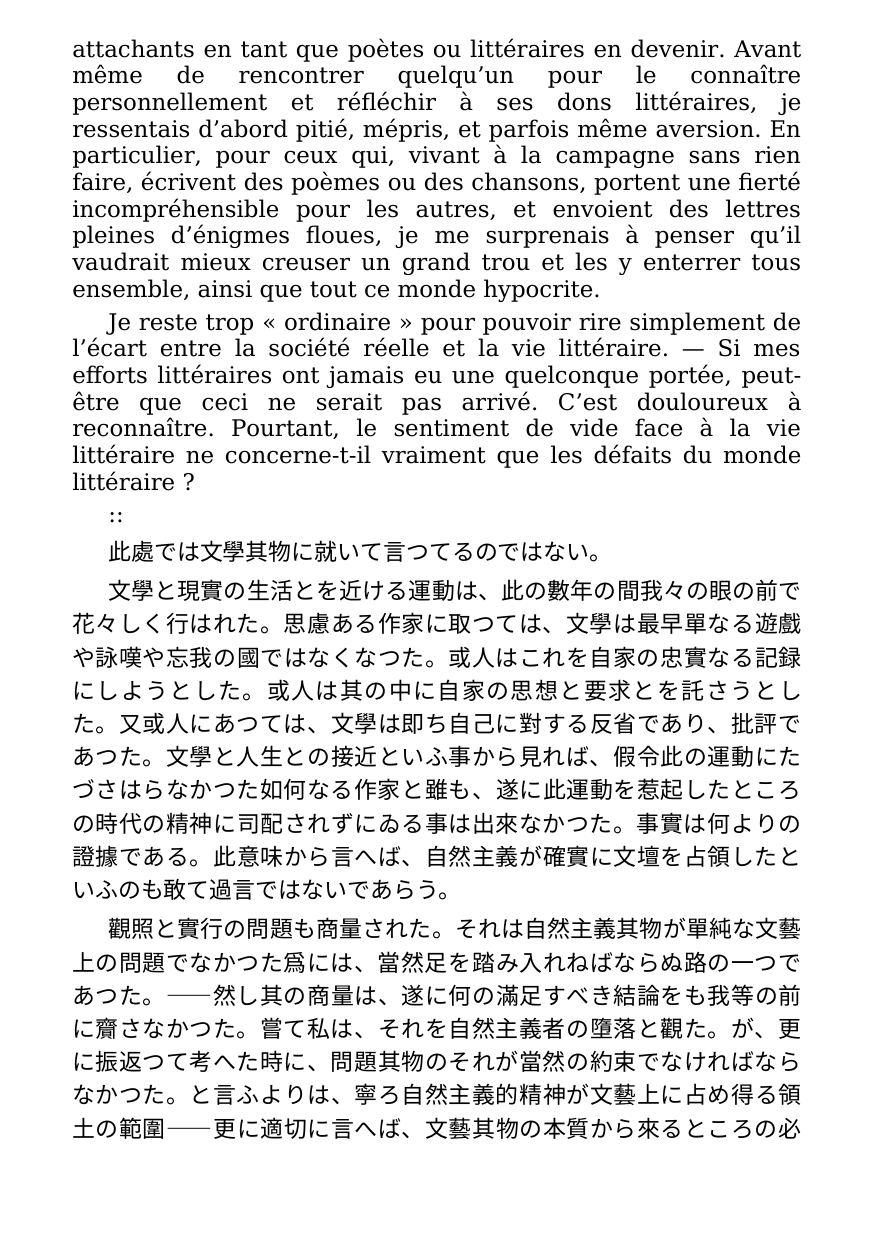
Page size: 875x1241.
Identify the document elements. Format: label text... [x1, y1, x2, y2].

text Je reste trop « ordinaire » pour pouvoir rire simplement de l’écart entre la société réelle et la vie littéraire. — Si mes efforts littéraires ont jamais eu une quelconque portée, peut-être que ceci ne serait pas arrivé. C’est douloureux à reconnaître. Pourtant, le sentiment de vide face à la vie littéraire ne concerne-t-il vraiment que les défaits du monde littéraire ? [72, 309, 802, 495]
text 觀照と實行の問題も商量された。それは自然主義其物が單純な文藝上の問題でなかつた爲には、當然足を踏み入れねばならぬ路の一つであつた。――然し其の商量は、遂に何の滿足すべき結論をも我等の前に齎さなかつた。嘗て私は、それを自然主義者の墮落と觀た。が、更に振返つて考へた時に、問題其物のそれが當然の約束でなければならなかつた。と言ふよりは、寧ろ自然主義的精神が文藝上に占め得る領土の範圍――更に適切に言へば、文藝其物の本質から來るところの必 [72, 911, 802, 1144]
text :: [72, 501, 802, 528]
text attachants en tant que poètes ou littéraires en devenir. Avant même de rencontrer quelqu’un pour le connaître personnellement et réfléchir à ses dons littéraires, je ressentais d’abord pitié, mépris, et parfois même aversion. En particulier, pour ceux qui, vivant à la campagne sans rien faire, écrivent des poèmes ou des chansons, portent une fierté incompréhensible pour les autres, et envoient des lettres pleines d’énigmes floues, je me surprenais à penser qu’il vaudrait mieux creuser un grand trou et les y enterrer tous ensemble, ainsi que tout ce monde hypocrite. [72, 36, 802, 303]
text 文學と現實の生活とを近ける運動は、此の數年の間我々の眼の前で花々しく行はれた。思慮ある作家に取つては、文學は最早單なる遊戲や詠嘆や忘我の國ではなくなつた。或人はこれを自家の忠實なる記録にしようとした。或人は其の中に自家の思想と要求とを託さうとした。又或人にあつては、文學は即ち自己に對する反省であり、批評であつた。文學と人生との接近といふ事から見れば、假令此の運動にたづさはらなかつた如何なる作家と雖も、遂に此運動を惹起したところの時代の精神に司配されずにゐる事は出來なかつた。事實は何よりの證據である。此意味から言へば、自然主義が確實に文壇を占領したといふのも敢て過言ではないであらう。 [72, 573, 802, 905]
text 此處では文學其物に就いて言つてるのではない。 [72, 534, 802, 567]
